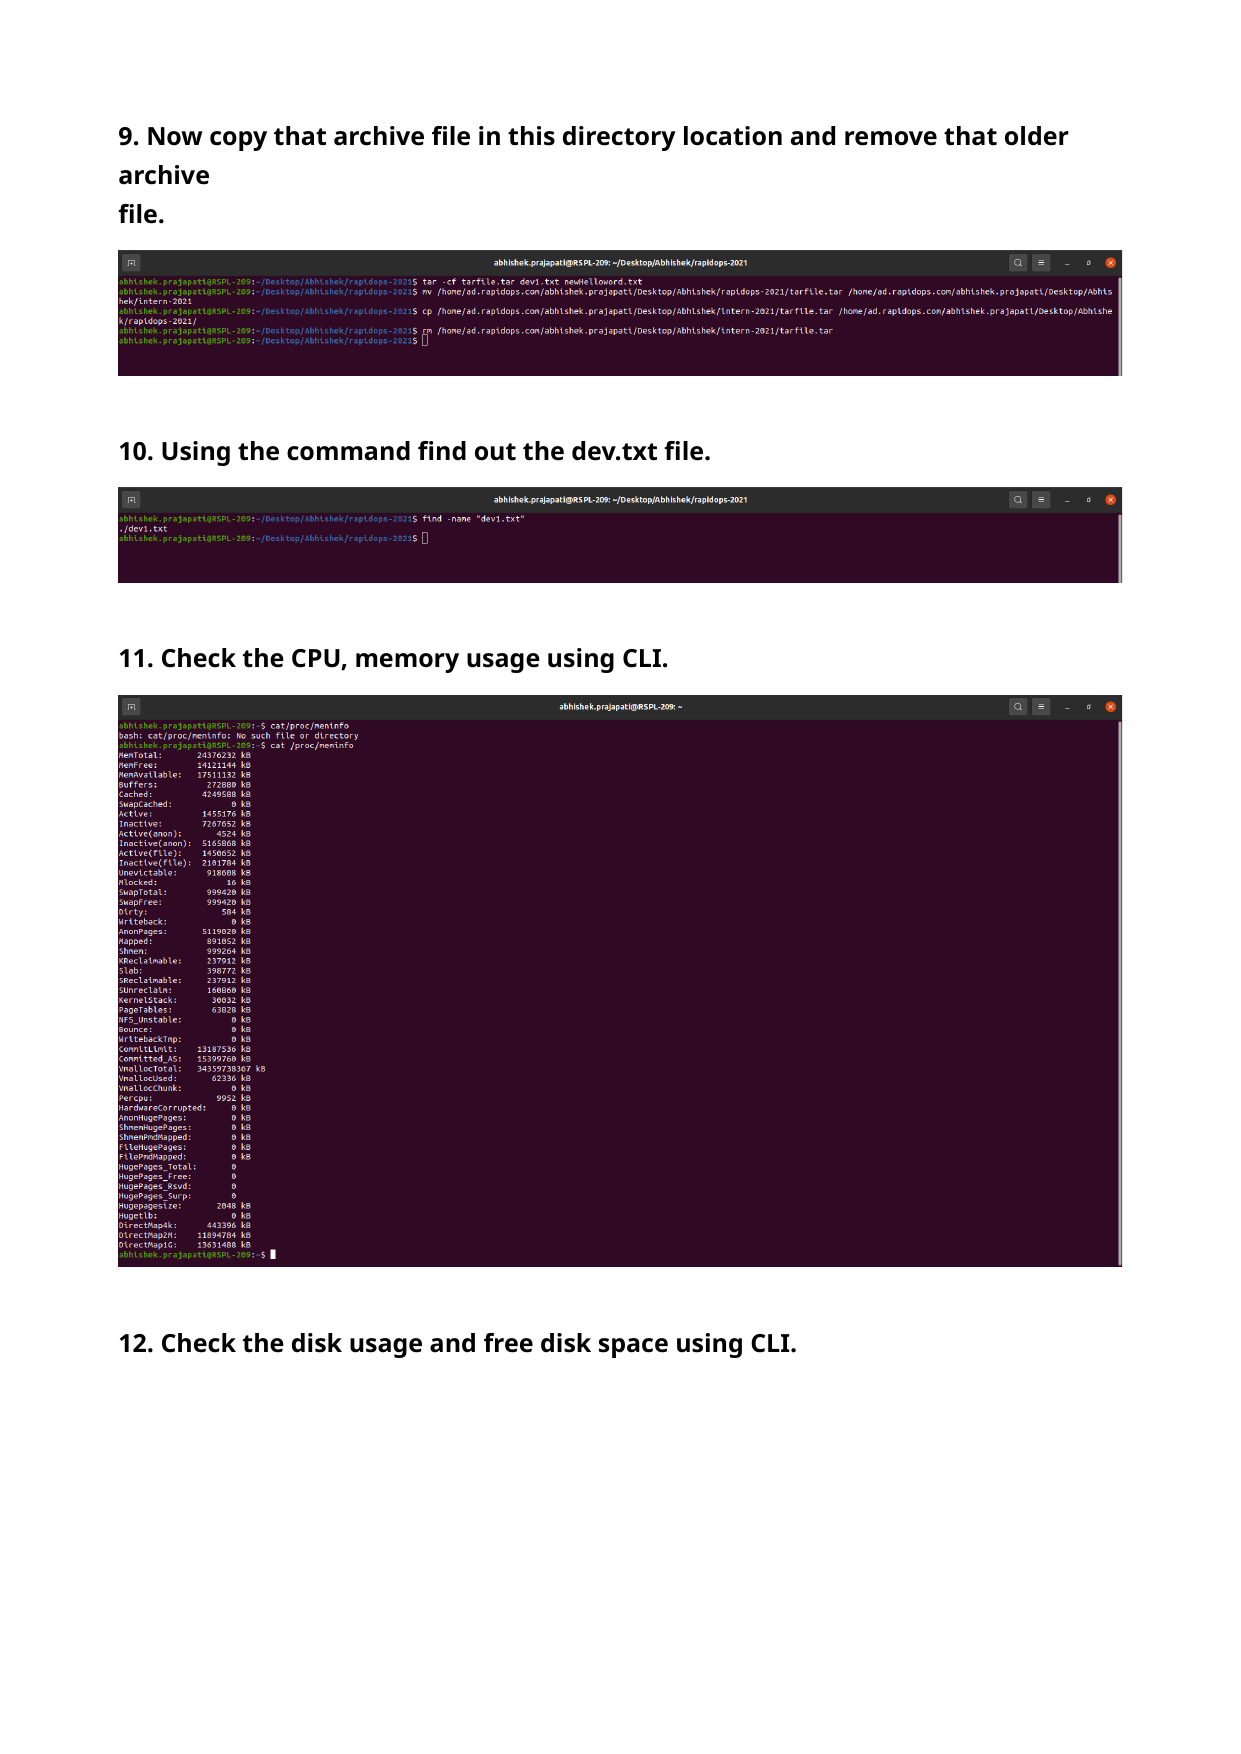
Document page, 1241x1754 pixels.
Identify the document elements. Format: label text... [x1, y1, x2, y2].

text 10. Using the command find out the dev.txt file. [118, 434, 1122, 468]
text 11. Check the CPU, memory usage using CLI. [118, 641, 1122, 675]
text 9. Now copy that archive file in this directory location and remove that older archive file. [118, 118, 1122, 231]
text 12. Check the disk usage and free disk space using CLI. [118, 1326, 1122, 1360]
picture [118, 695, 1123, 1267]
